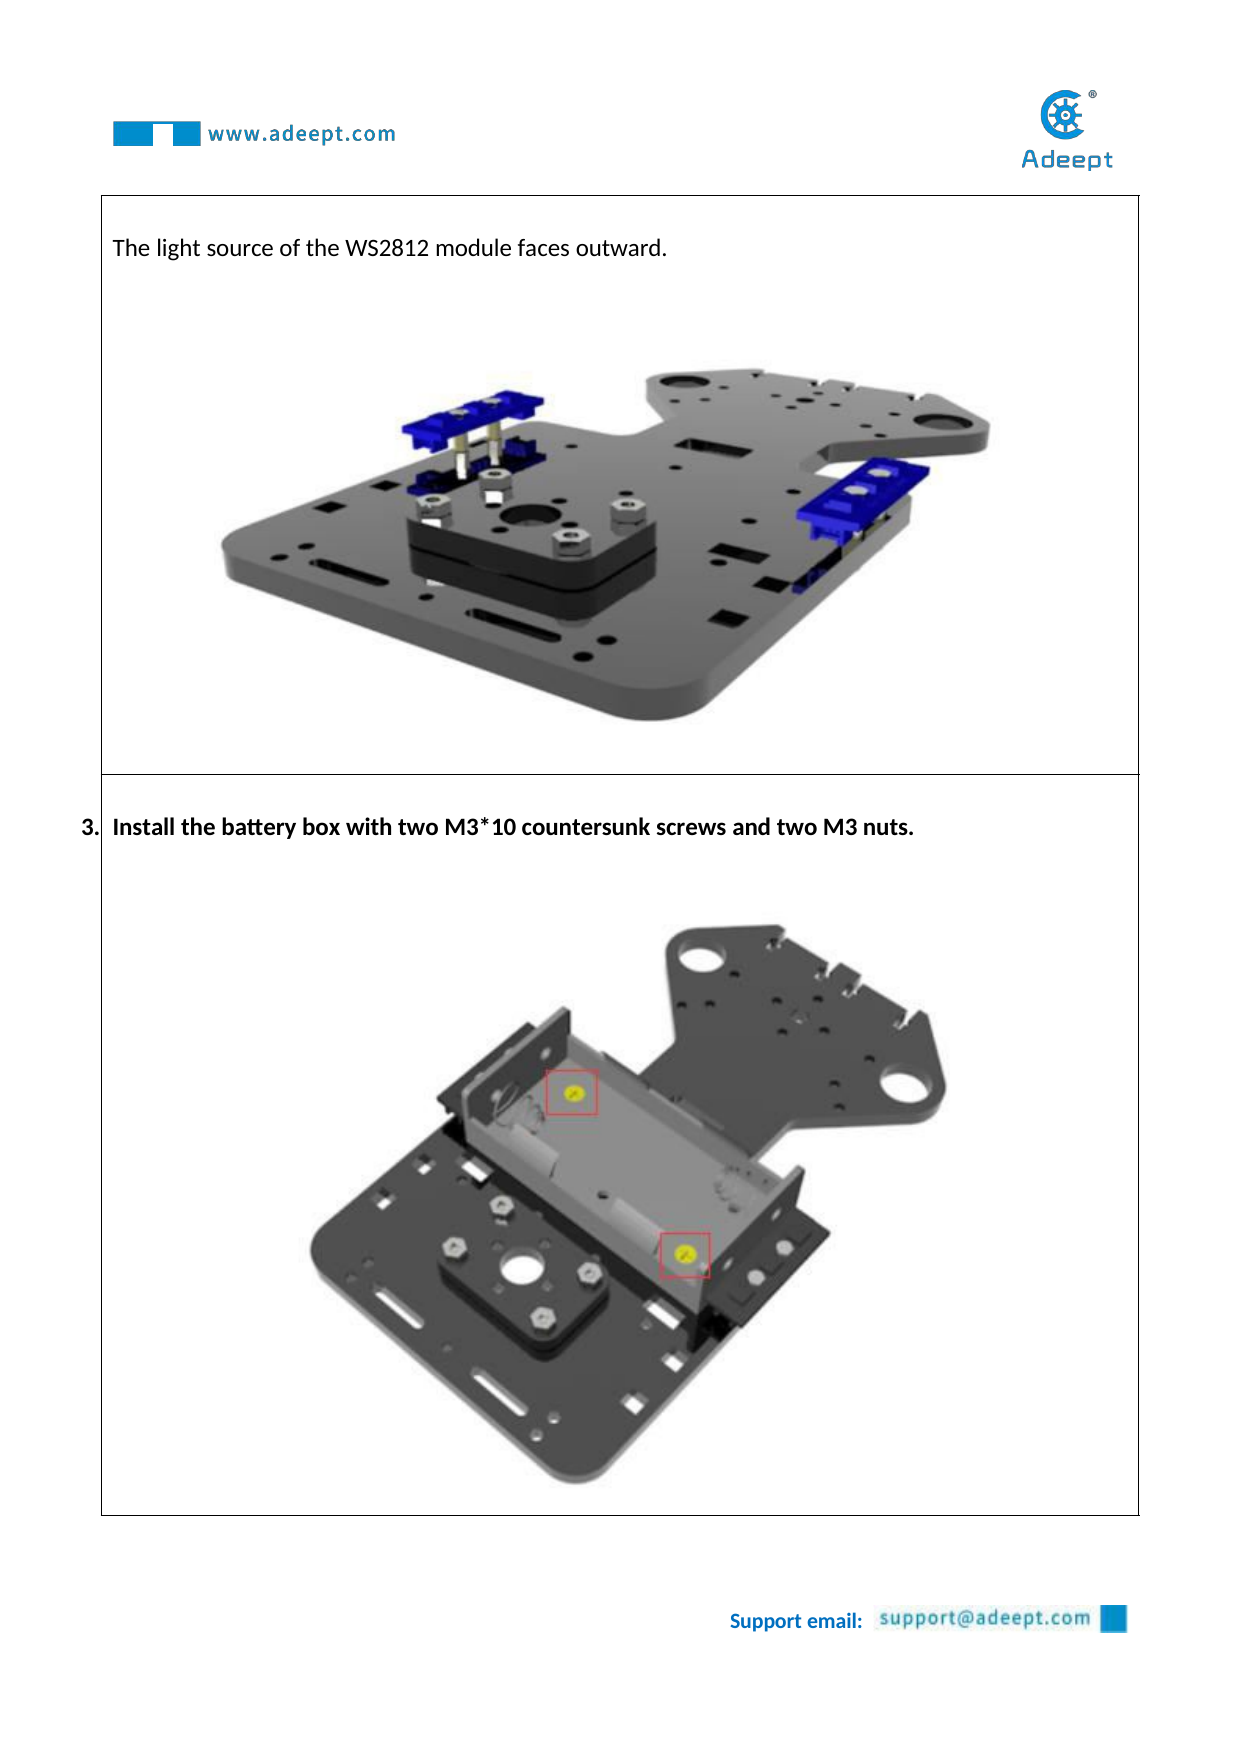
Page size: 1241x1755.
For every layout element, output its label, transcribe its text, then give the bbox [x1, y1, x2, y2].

text The light source of the WS2812 module faces outward. [112, 232, 1138, 263]
list Install the battery box with two M3*10 countersunk screws and two M3 nuts. [102, 811, 1138, 842]
